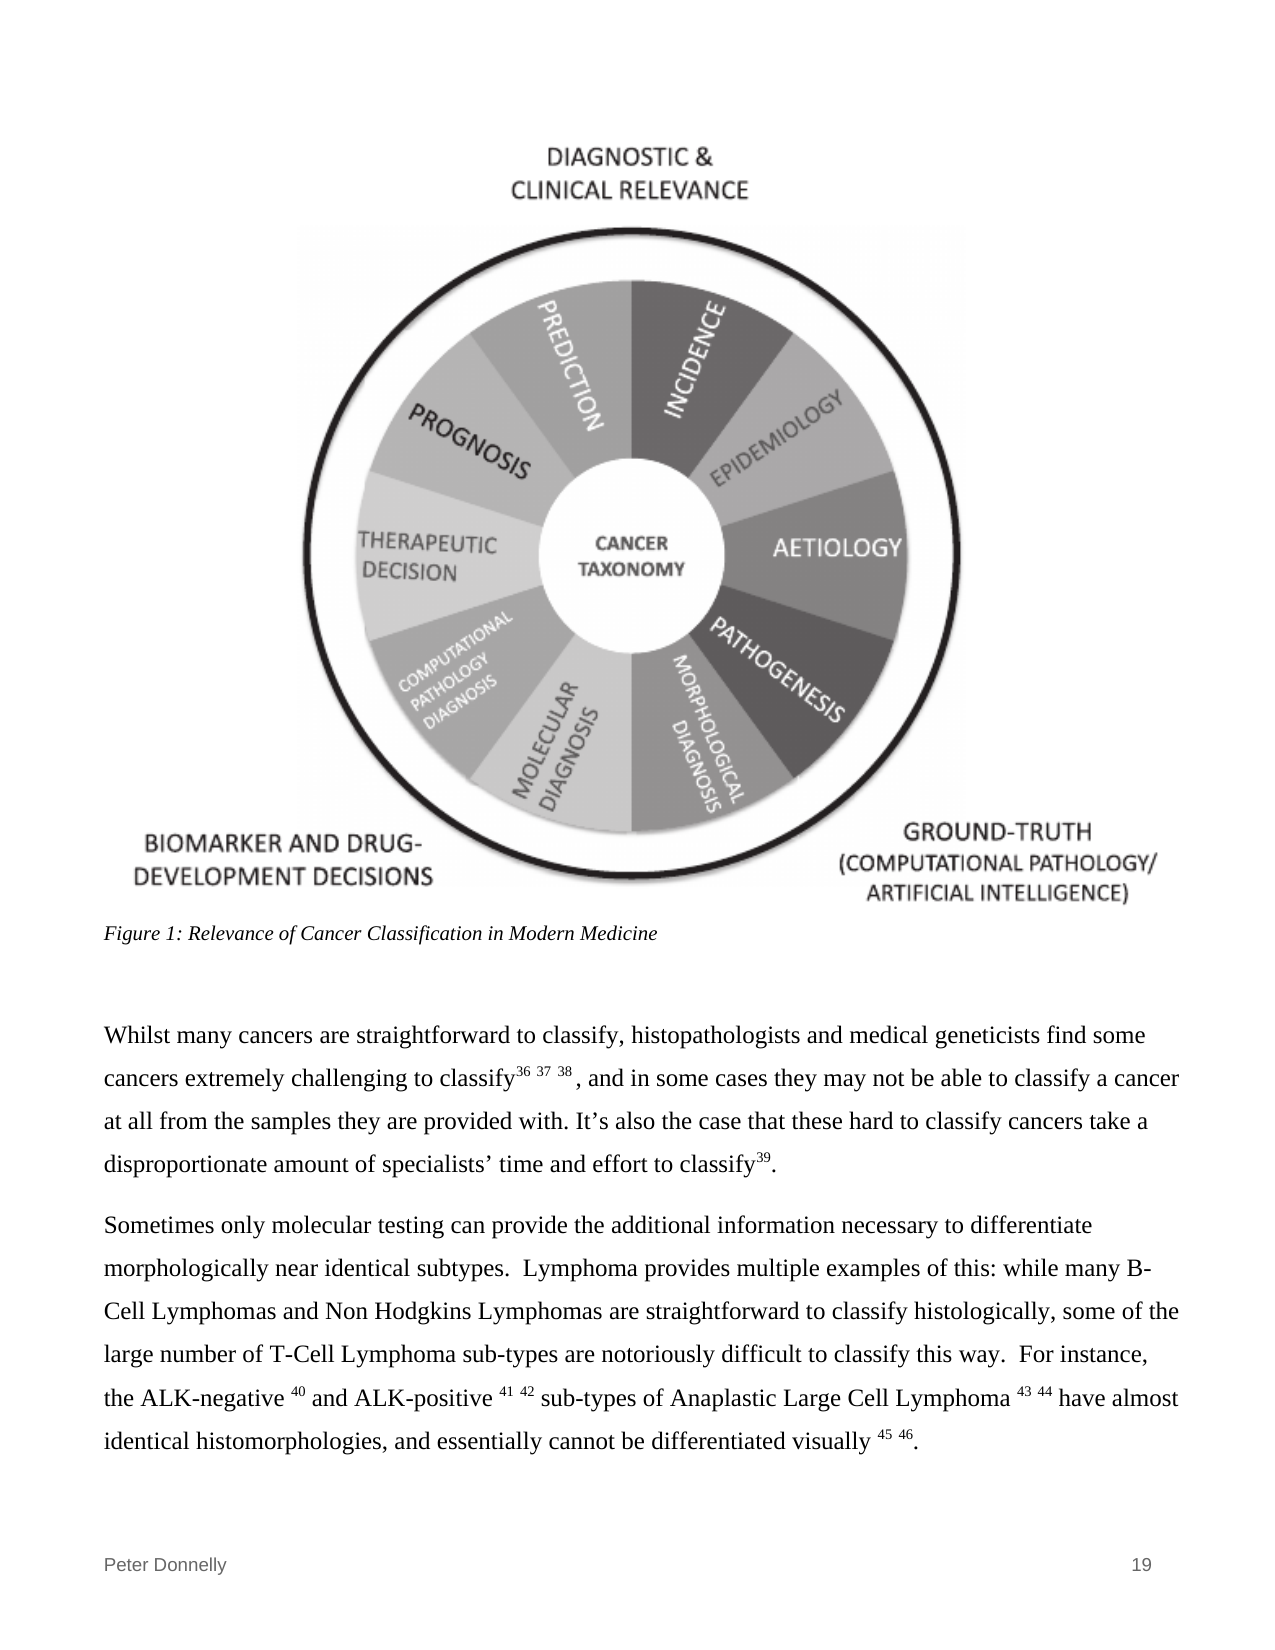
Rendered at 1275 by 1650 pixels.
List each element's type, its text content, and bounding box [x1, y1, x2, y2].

text Whilst many cancers are straightforward to classify, histopathologists and medical geneticists find some cancers extremely challenging to classify , and in some cases they may not be able to classify a cancer at all from the samples they are provided with. It’s also the case that these hard to classify cancers take a disproportionate amount of specialists’ time and effort to classify. [103, 1020, 1181, 1178]
picture [103, 132, 1182, 921]
text Sometimes only molecular testing can provide the additional information necessary to differentiate morphologically near identical subtypes. Lymphoma provides multiple examples of this: while many B-Cell Lymphomas and Non Hodgkins Lymphomas are straightforward to classify histologically, some of the large number of T-Cell Lymphoma sub-types are notoriously difficult to classify this way. For instance, the ALK-negative and ALK-positive sub-types of Anaplastic Large Cell Lymphoma have almost identical histomorphologies, and essentially cannot be differentiated visually . [103, 1210, 1181, 1454]
text Figure 1: Relevance of Cancer Classification in Modern Medicine [103, 921, 1181, 945]
